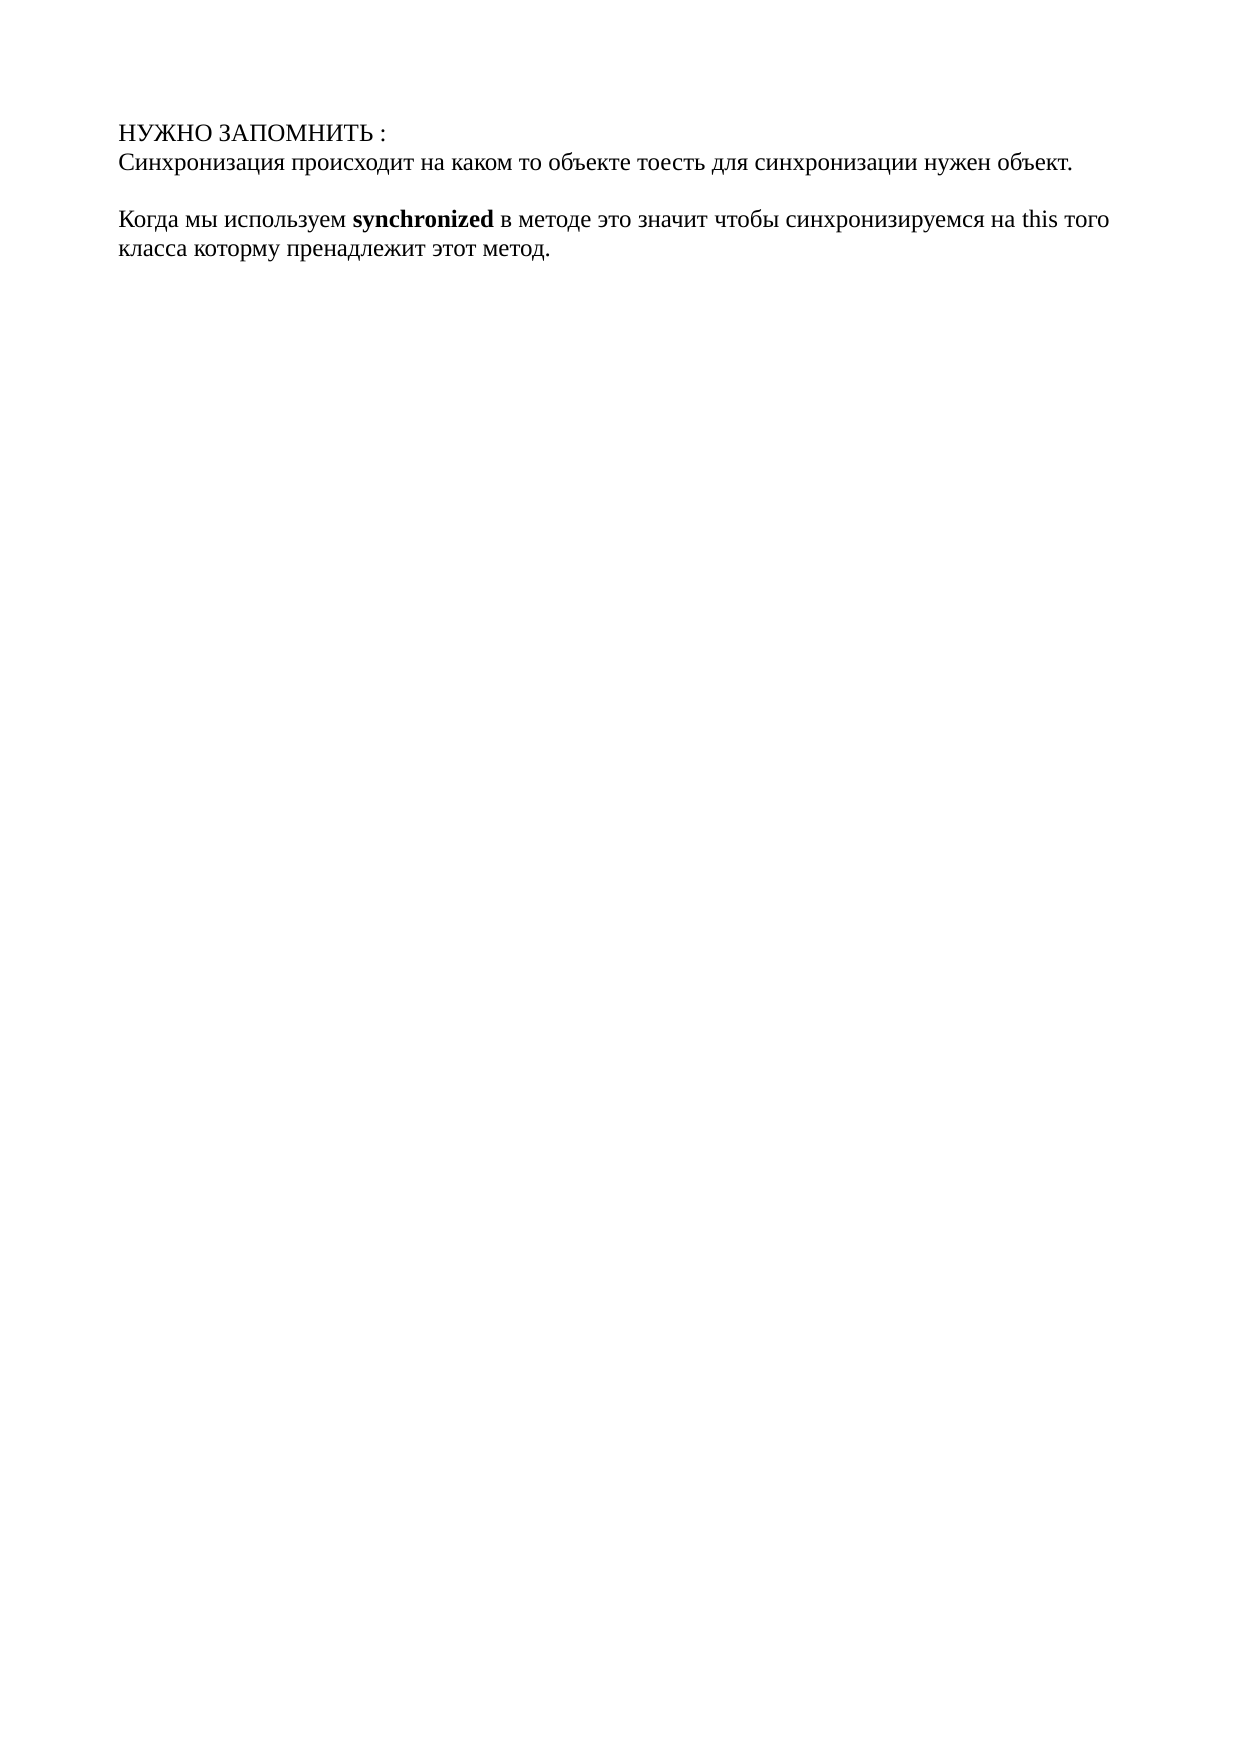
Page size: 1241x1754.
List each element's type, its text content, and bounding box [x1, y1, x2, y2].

text НУЖНО ЗАПОМНИТЬ : [118, 118, 1122, 147]
text Когда мы используем synchronized в методе это значит чтобы синхронизируемся на this того класса которму пренадлежит этот метод. [118, 204, 1122, 262]
text Синхронизация происходит на каком то объекте тоесть для синхронизации нужен объект. [118, 147, 1122, 176]
